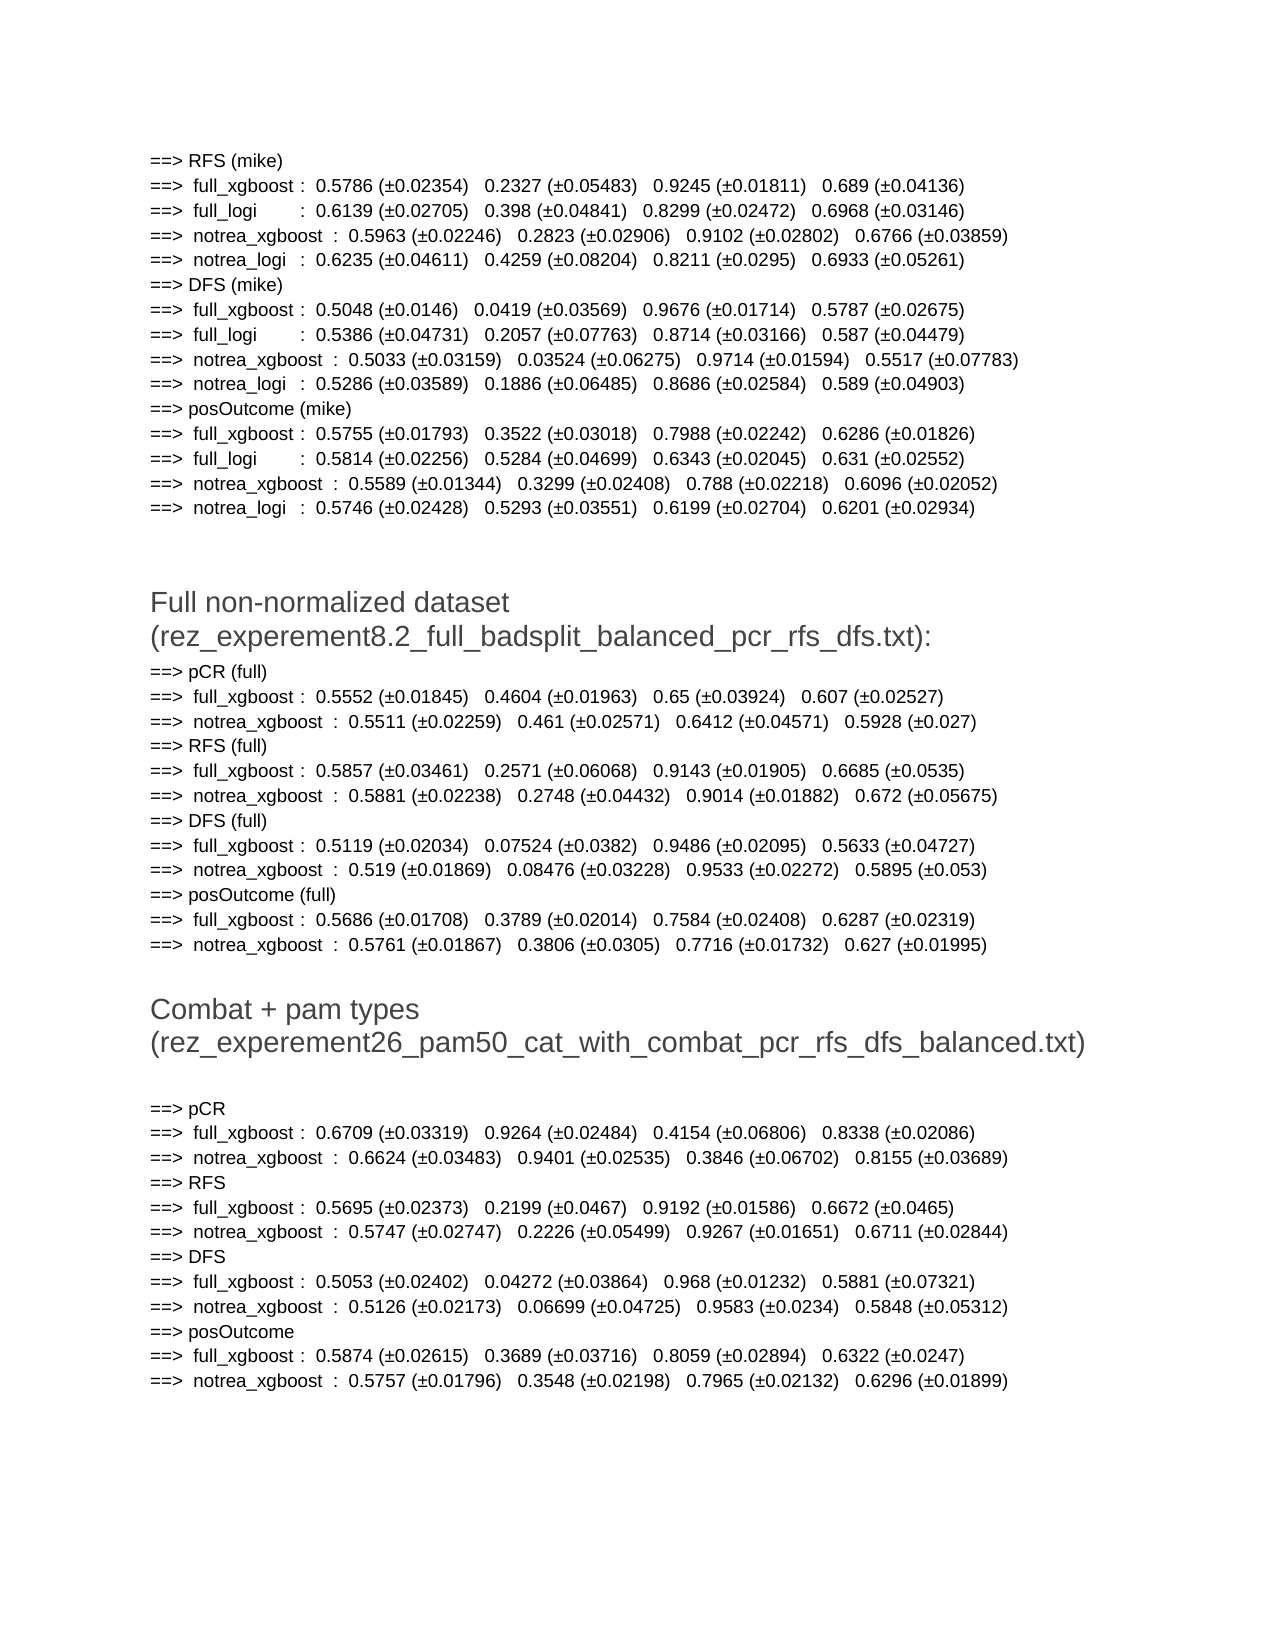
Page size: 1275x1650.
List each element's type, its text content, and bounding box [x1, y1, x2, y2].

text ==> full_xgboost : 0.5786 (±0.02354) 0.2327 (±0.05483) 0.9245 (±0.01811) 0.689 (±0.04136) [150, 175, 1125, 196]
text ==> full_xgboost : 0.5874 (±0.02615) 0.3689 (±0.03716) 0.8059 (±0.02894) 0.6322 (±0.0247) [150, 1345, 1125, 1367]
text ==> posOutcome (mike) [150, 398, 1125, 419]
text ==> notrea_xgboost : 0.5757 (±0.01796) 0.3548 (±0.02198) 0.7965 (±0.02132) 0.6296 (±0.01899) [150, 1370, 1125, 1392]
text ==> DFS (full) [150, 809, 1125, 831]
text ==> full_xgboost : 0.5048 (±0.0146) 0.0419 (±0.03569) 0.9676 (±0.01714) 0.5787 (±0.02675) [150, 299, 1125, 320]
text ==> notrea_xgboost : 0.5033 (±0.03159) 0.03524 (±0.06275) 0.9714 (±0.01594) 0.5517 (±0.07783) [150, 348, 1125, 370]
text ==> pCR (full) [150, 661, 1125, 682]
text ==> full_logi : 0.5814 (±0.02256) 0.5284 (±0.04699) 0.6343 (±0.02045) 0.631 (±0.02552) [150, 447, 1125, 469]
text ==> notrea_logi : 0.6235 (±0.04611) 0.4259 (±0.08204) 0.8211 (±0.0295) 0.6933 (±0.05261) [150, 249, 1125, 271]
text ==> notrea_xgboost : 0.5589 (±0.01344) 0.3299 (±0.02408) 0.788 (±0.02218) 0.6096 (±0.02052) [150, 472, 1125, 494]
text ==> full_xgboost : 0.5119 (±0.02034) 0.07524 (±0.0382) 0.9486 (±0.02095) 0.5633 (±0.04727) [150, 834, 1125, 856]
text ==> notrea_xgboost : 0.6624 (±0.03483) 0.9401 (±0.02535) 0.3846 (±0.06702) 0.8155 (±0.03689) [150, 1147, 1125, 1168]
text ==> notrea_xgboost : 0.5126 (±0.02173) 0.06699 (±0.04725) 0.9583 (±0.0234) 0.5848 (±0.05312) [150, 1296, 1125, 1317]
text ==> full_xgboost : 0.6709 (±0.03319) 0.9264 (±0.02484) 0.4154 (±0.06806) 0.8338 (±0.02086) [150, 1122, 1125, 1144]
text ==> notrea_xgboost : 0.5747 (±0.02747) 0.2226 (±0.05499) 0.9267 (±0.01651) 0.6711 (±0.02844) [150, 1221, 1125, 1243]
text ==> posOutcome (full) [150, 884, 1125, 906]
text ==> RFS (mike) [150, 150, 1125, 172]
text ==> notrea_xgboost : 0.5881 (±0.02238) 0.2748 (±0.04432) 0.9014 (±0.01882) 0.672 (±0.05675) [150, 785, 1125, 806]
text ==> notrea_logi : 0.5286 (±0.03589) 0.1886 (±0.06485) 0.8686 (±0.02584) 0.589 (±0.04903) [150, 373, 1125, 395]
text ==> RFS [150, 1172, 1125, 1193]
text ==> full_xgboost : 0.5857 (±0.03461) 0.2571 (±0.06068) 0.9143 (±0.01905) 0.6685 (±0.0535) [150, 760, 1125, 782]
text ==> notrea_xgboost : 0.5761 (±0.01867) 0.3806 (±0.0305) 0.7716 (±0.01732) 0.627 (±0.01995) [150, 933, 1125, 955]
text ==> pCR [150, 1097, 1125, 1119]
text ==> notrea_xgboost : 0.519 (±0.01869) 0.08476 (±0.03228) 0.9533 (±0.02272) 0.5895 (±0.053) [150, 859, 1125, 881]
text ==> full_xgboost : 0.5695 (±0.02373) 0.2199 (±0.0467) 0.9192 (±0.01586) 0.6672 (±0.0465) [150, 1196, 1125, 1218]
text ==> posOutcome [150, 1320, 1125, 1342]
text ==> full_xgboost : 0.5755 (±0.01793) 0.3522 (±0.03018) 0.7988 (±0.02242) 0.6286 (±0.01826) [150, 423, 1125, 444]
text ==> full_logi : 0.5386 (±0.04731) 0.2057 (±0.07763) 0.8714 (±0.03166) 0.587 (±0.04479) [150, 323, 1125, 345]
text ==> full_xgboost : 0.5686 (±0.01708) 0.3789 (±0.02014) 0.7584 (±0.02408) 0.6287 (±0.02319) [150, 909, 1125, 930]
text ==> full_logi : 0.6139 (±0.02705) 0.398 (±0.04841) 0.8299 (±0.02472) 0.6968 (±0.03146) [150, 199, 1125, 221]
subtitle Full non-normalized dataset (rez_experement8.2_full_badsplit_balanced_pcr_rfs_dfs.txt): [150, 585, 1125, 652]
text ==> full_xgboost : 0.5552 (±0.01845) 0.4604 (±0.01963) 0.65 (±0.03924) 0.607 (±0.02527) [150, 686, 1125, 707]
text ==> full_xgboost : 0.5053 (±0.02402) 0.04272 (±0.03864) 0.968 (±0.01232) 0.5881 (±0.07321) [150, 1271, 1125, 1292]
text ==> notrea_xgboost : 0.5511 (±0.02259) 0.461 (±0.02571) 0.6412 (±0.04571) 0.5928 (±0.027) [150, 710, 1125, 732]
text ==> RFS (full) [150, 735, 1125, 757]
text ==> notrea_xgboost : 0.5963 (±0.02246) 0.2823 (±0.02906) 0.9102 (±0.02802) 0.6766 (±0.03859) [150, 224, 1125, 246]
text ==> DFS (mike) [150, 274, 1125, 296]
text ==> DFS [150, 1246, 1125, 1268]
text ==> notrea_logi : 0.5746 (±0.02428) 0.5293 (±0.03551) 0.6199 (±0.02704) 0.6201 (±0.02934) [150, 497, 1125, 519]
subtitle Combat + pam types (rez_experement26_pam50_cat_with_combat_pcr_rfs_dfs_balanced.txt) [150, 992, 1125, 1059]
